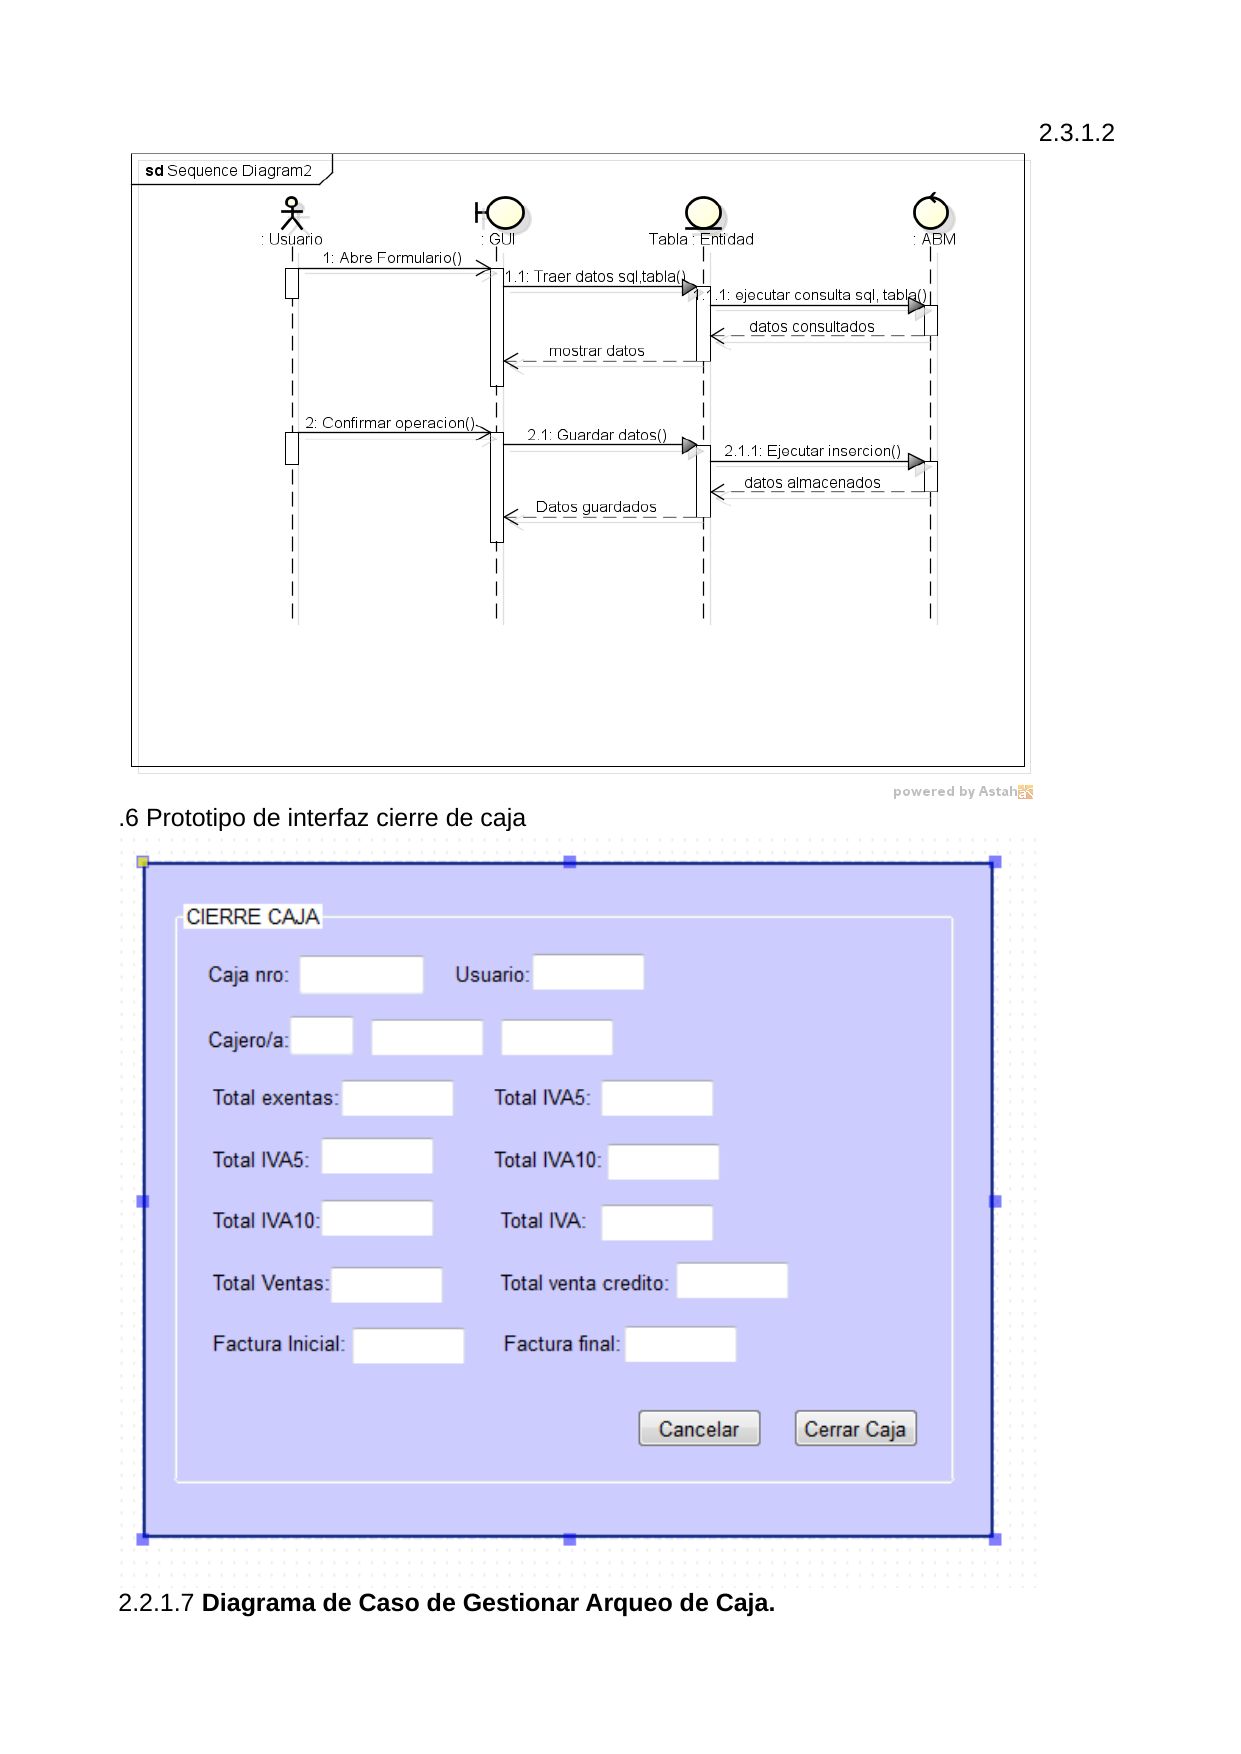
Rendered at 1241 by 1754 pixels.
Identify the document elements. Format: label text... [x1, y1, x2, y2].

text 2.3.1.2.6 Prototipo de interfaz cierre de caja [118, 118, 1122, 831]
text 2.2.1.7 Diagrama de Caso de Gestionar Arqueo de Caja. [118, 1587, 1122, 1616]
